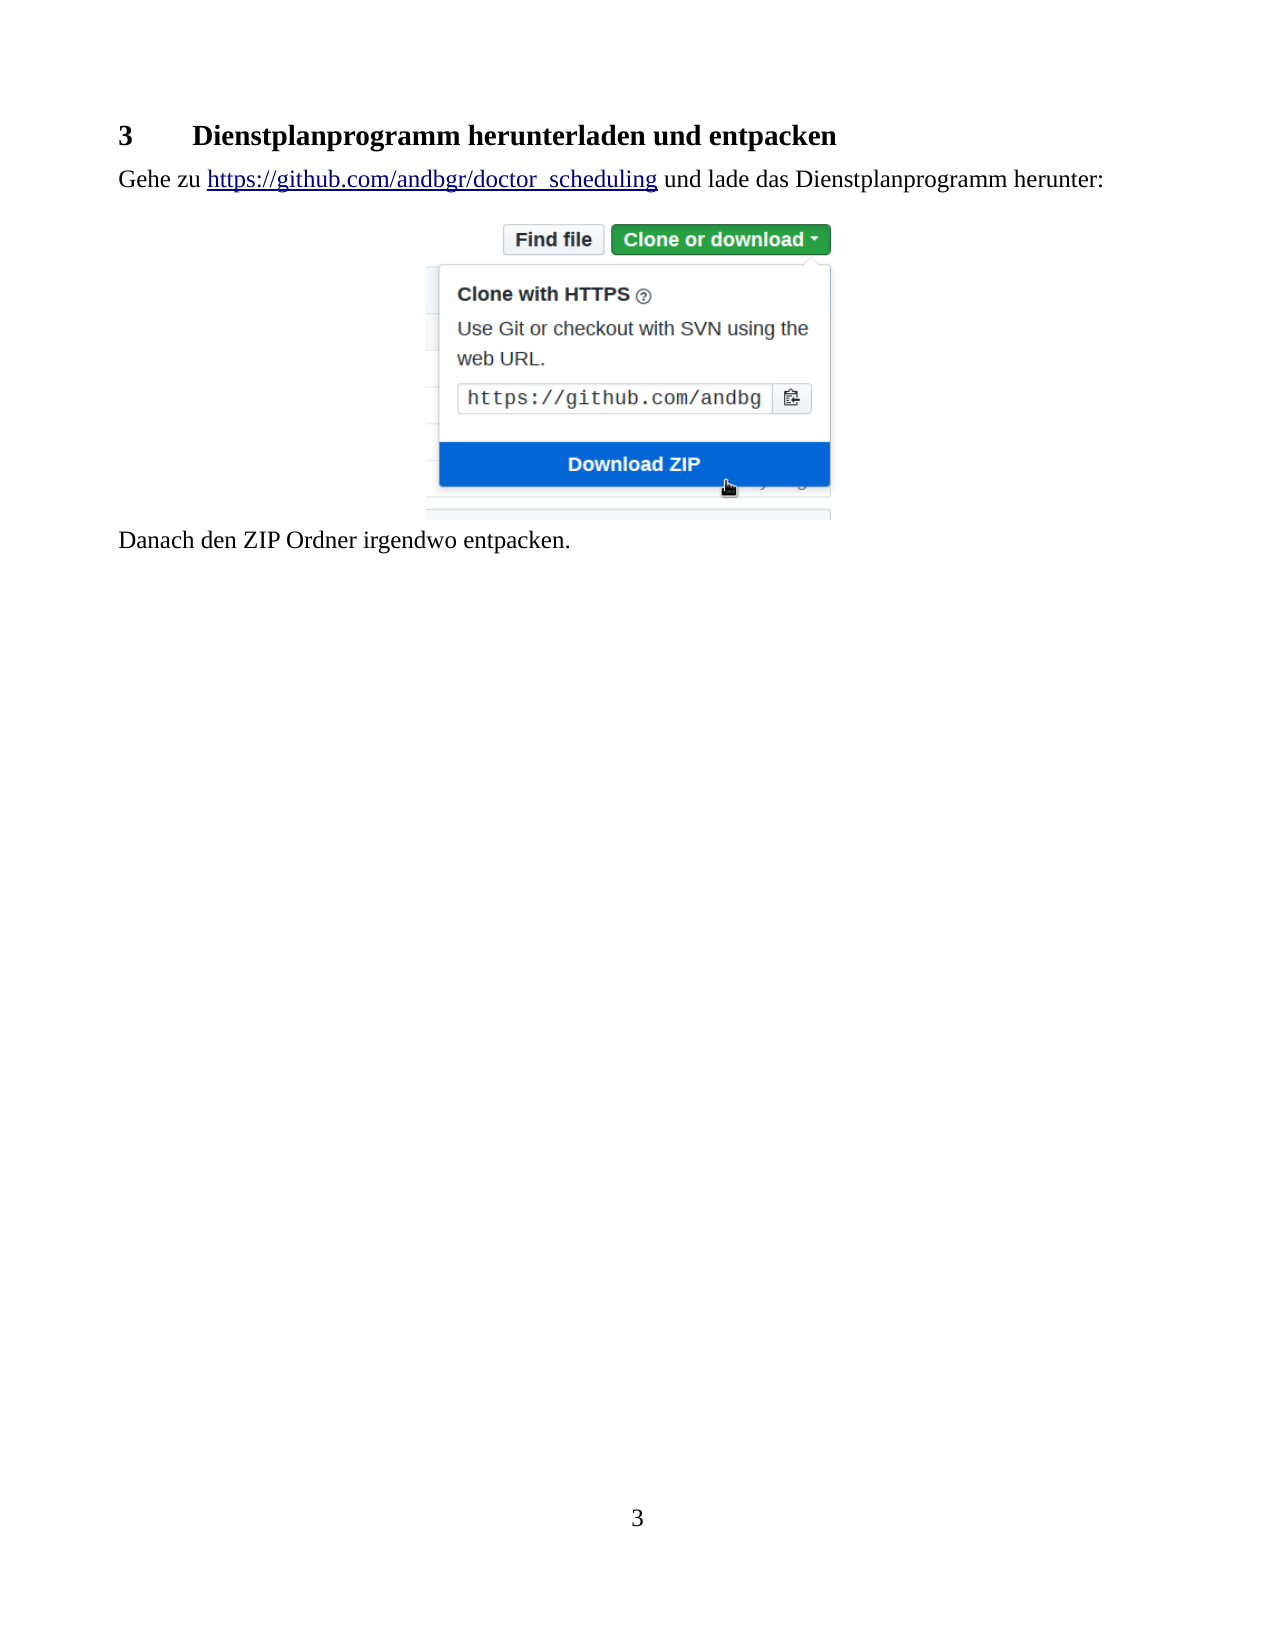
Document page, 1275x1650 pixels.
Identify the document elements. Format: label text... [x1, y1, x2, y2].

picture [425, 213, 850, 520]
text Danach den ZIP Ordner irgendwo entpacken. [118, 213, 1157, 554]
subtitle Dienstplanprogramm herunterladen und entpacken [118, 118, 1157, 152]
text Gehe zu https://github.com/andbgr/doctor_scheduling und lade das Dienstplanprogramm herunter: [118, 164, 1157, 193]
